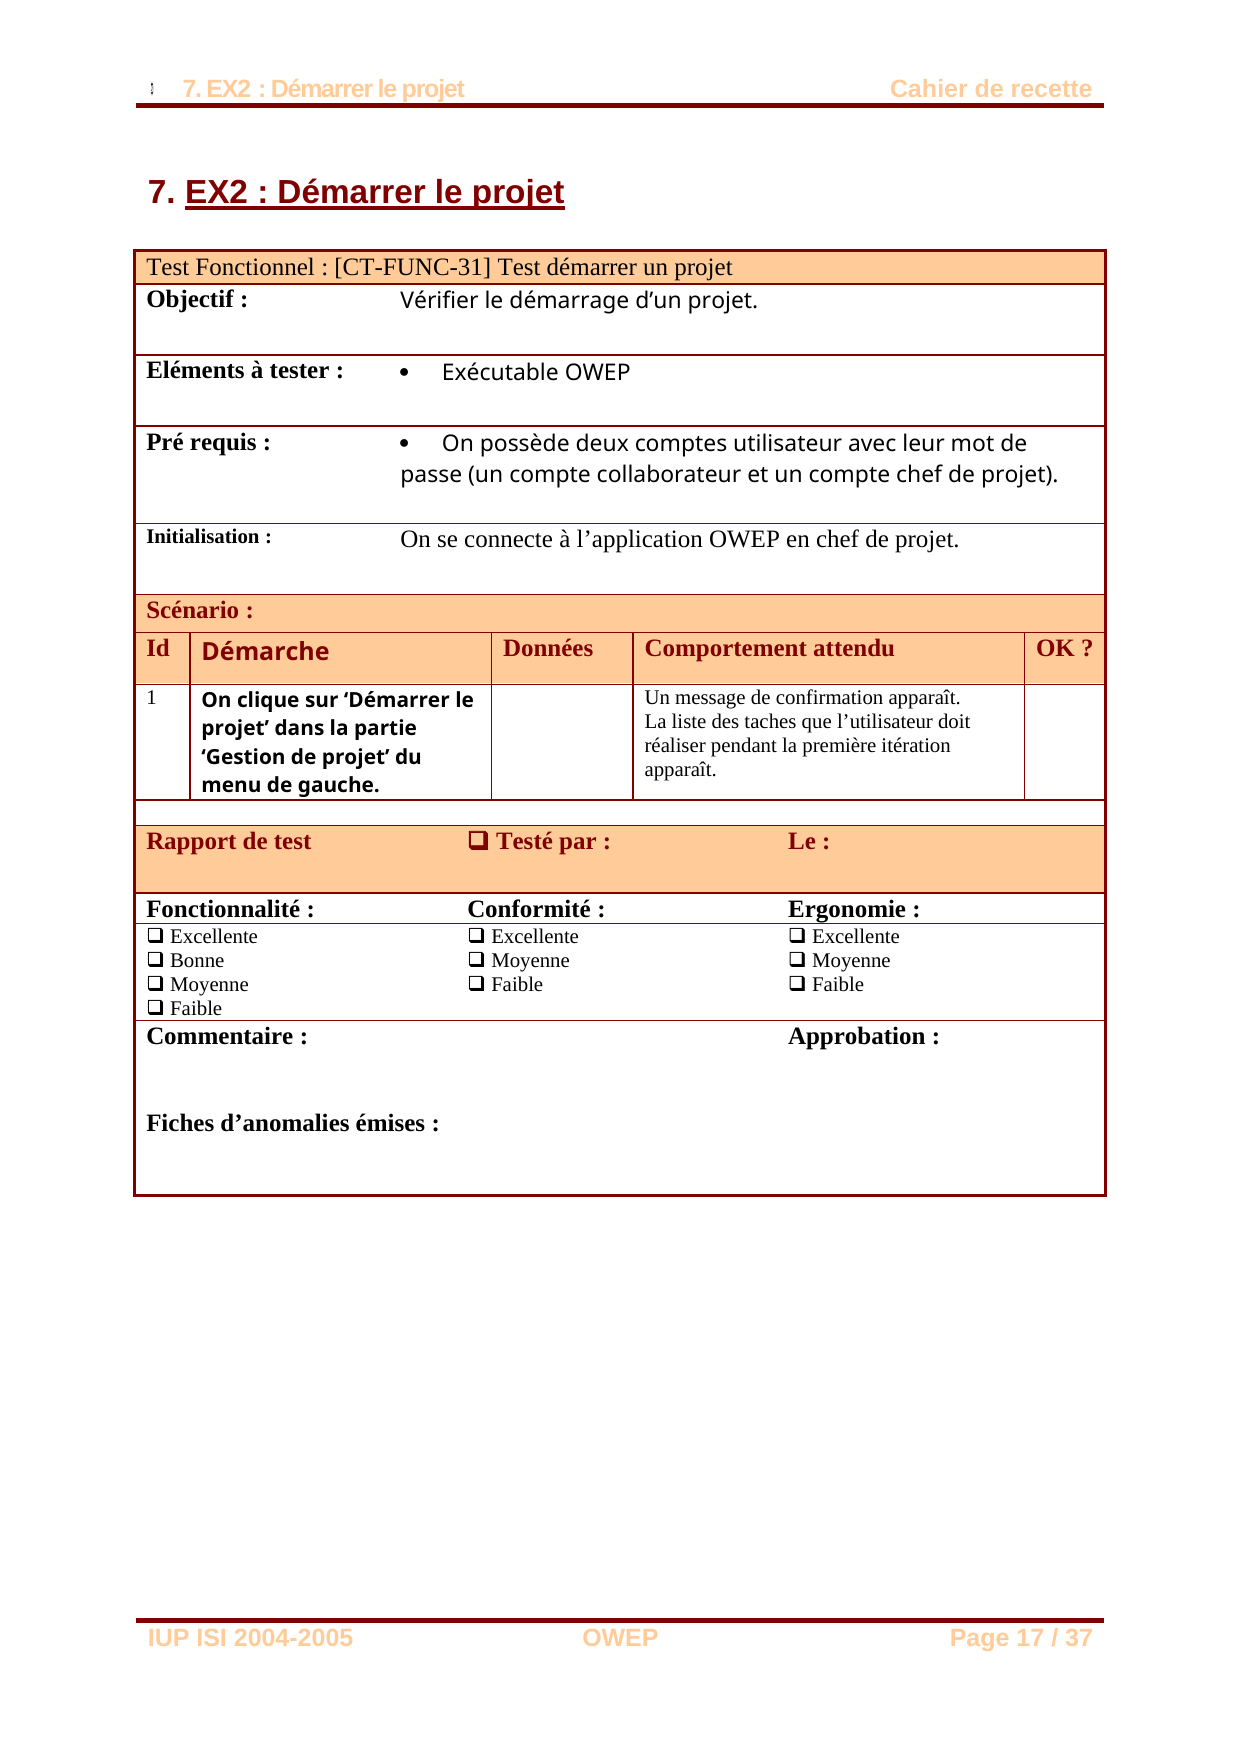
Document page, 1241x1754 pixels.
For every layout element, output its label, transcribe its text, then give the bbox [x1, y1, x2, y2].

table_cell [1025, 685, 1104, 799]
table_cell On clique sur ‘Démarrer le projet’ dans la partie ‘Gestion de projet’ du menu de gauche. [191, 685, 491, 799]
table_cell [492, 685, 632, 799]
table_cell Un message de confirmation apparaît. La liste des taches que l’utilisateur doit réaliser pendant la première itération apparaît. [634, 685, 1024, 799]
table_cell Le : [777, 826, 1104, 892]
table_cell Id [136, 633, 189, 683]
table_cell Comportement attendu [634, 633, 1024, 683]
table_cell Exécutable OWEP [389, 356, 1104, 392]
table_cell Pré requis : [136, 427, 389, 489]
table_cell Données [492, 633, 632, 683]
table_cell [136, 560, 389, 593]
table_cell Rapport de test [136, 826, 456, 892]
table_cell  Testé par : [456, 826, 777, 892]
table_cell OK ? [1025, 633, 1104, 683]
table_cell Objectif : [136, 285, 389, 321]
table_cell [136, 801, 1104, 824]
table_cell Vérifier le démarrage d’un projet. [389, 285, 1104, 321]
table_cell Initialisation : [136, 524, 389, 560]
table_cell Ergonomie : [777, 894, 1104, 923]
subtitle EX2 : Démarrer le projet [148, 173, 1093, 211]
table_cell  Excellente  Bonne  Moyenne  Faible [136, 924, 456, 1020]
table_cell [389, 392, 1104, 425]
table_cell Conformité : [456, 894, 777, 923]
table_cell Approbation : [777, 1021, 1104, 1194]
table_cell [389, 321, 1104, 354]
table_cell [136, 321, 389, 354]
table_header Test Fonctionnel : [CT-FUNC-31] Test démarrer un projet [136, 252, 1104, 283]
table_cell [389, 489, 1104, 522]
table_cell  Excellente  Moyenne  Faible [777, 924, 1104, 1020]
table_cell 1 [136, 685, 189, 799]
table_cell On possède deux comptes utilisateur avec leur mot de passe (un compte collaborateur et un compte chef de projet). [389, 427, 1104, 489]
table_cell [136, 392, 389, 425]
table_cell  Excellente  Moyenne  Faible [456, 924, 777, 1020]
table_cell [389, 560, 1104, 593]
table_cell Eléments à tester : [136, 356, 389, 392]
table_cell Commentaire : Fiches d’anomalies émises : [136, 1021, 777, 1194]
table_cell Démarche [191, 633, 491, 683]
table_cell [136, 489, 389, 522]
table_cell On se connecte à l’application OWEP en chef de projet. [389, 524, 1104, 560]
table_cell Fonctionnalité : [136, 894, 456, 923]
